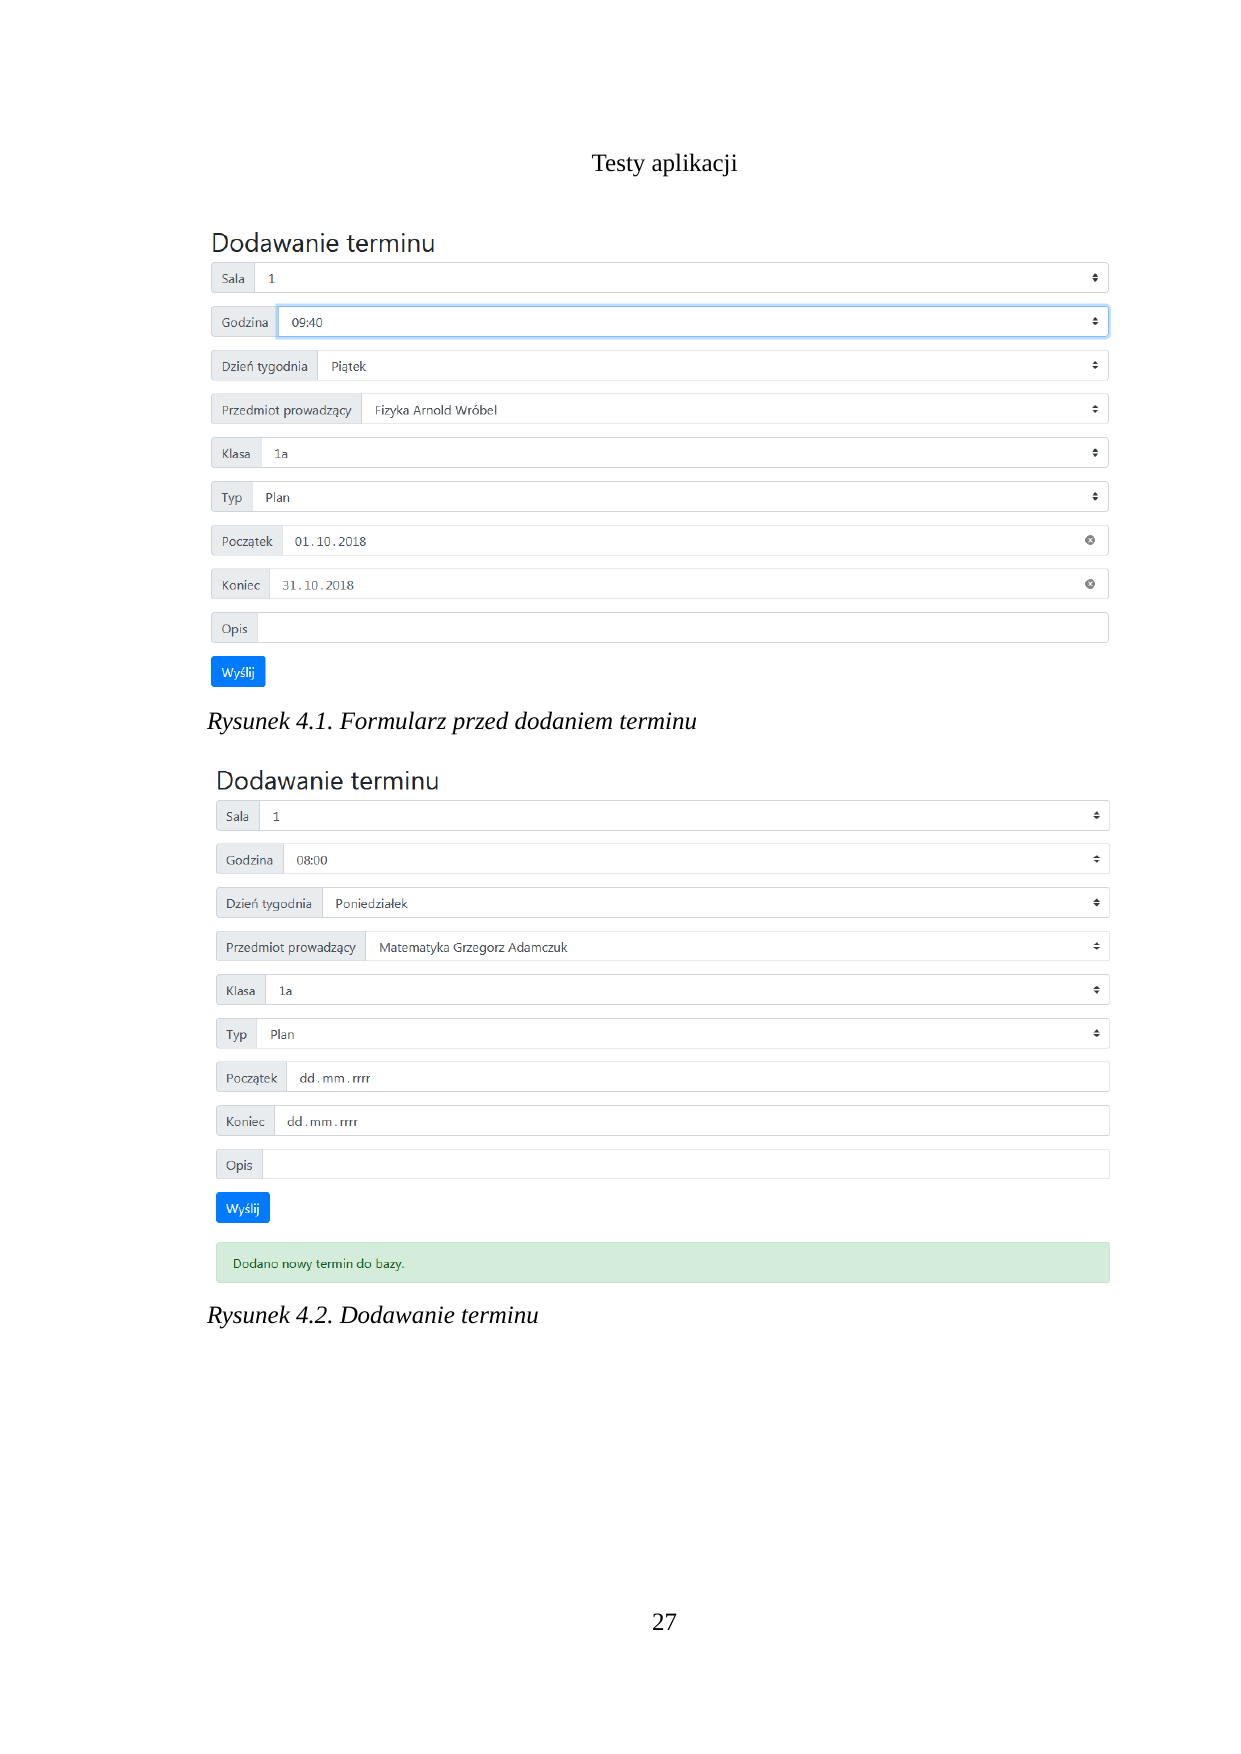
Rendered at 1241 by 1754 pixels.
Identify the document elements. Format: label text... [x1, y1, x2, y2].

picture [206, 760, 1118, 1296]
text Rysunek 4.1. Formularz przed dodaniem terminu [207, 701, 1119, 735]
text Rysunek 4.2. Dodawanie terminu [207, 1296, 1118, 1329]
picture [206, 218, 1119, 701]
